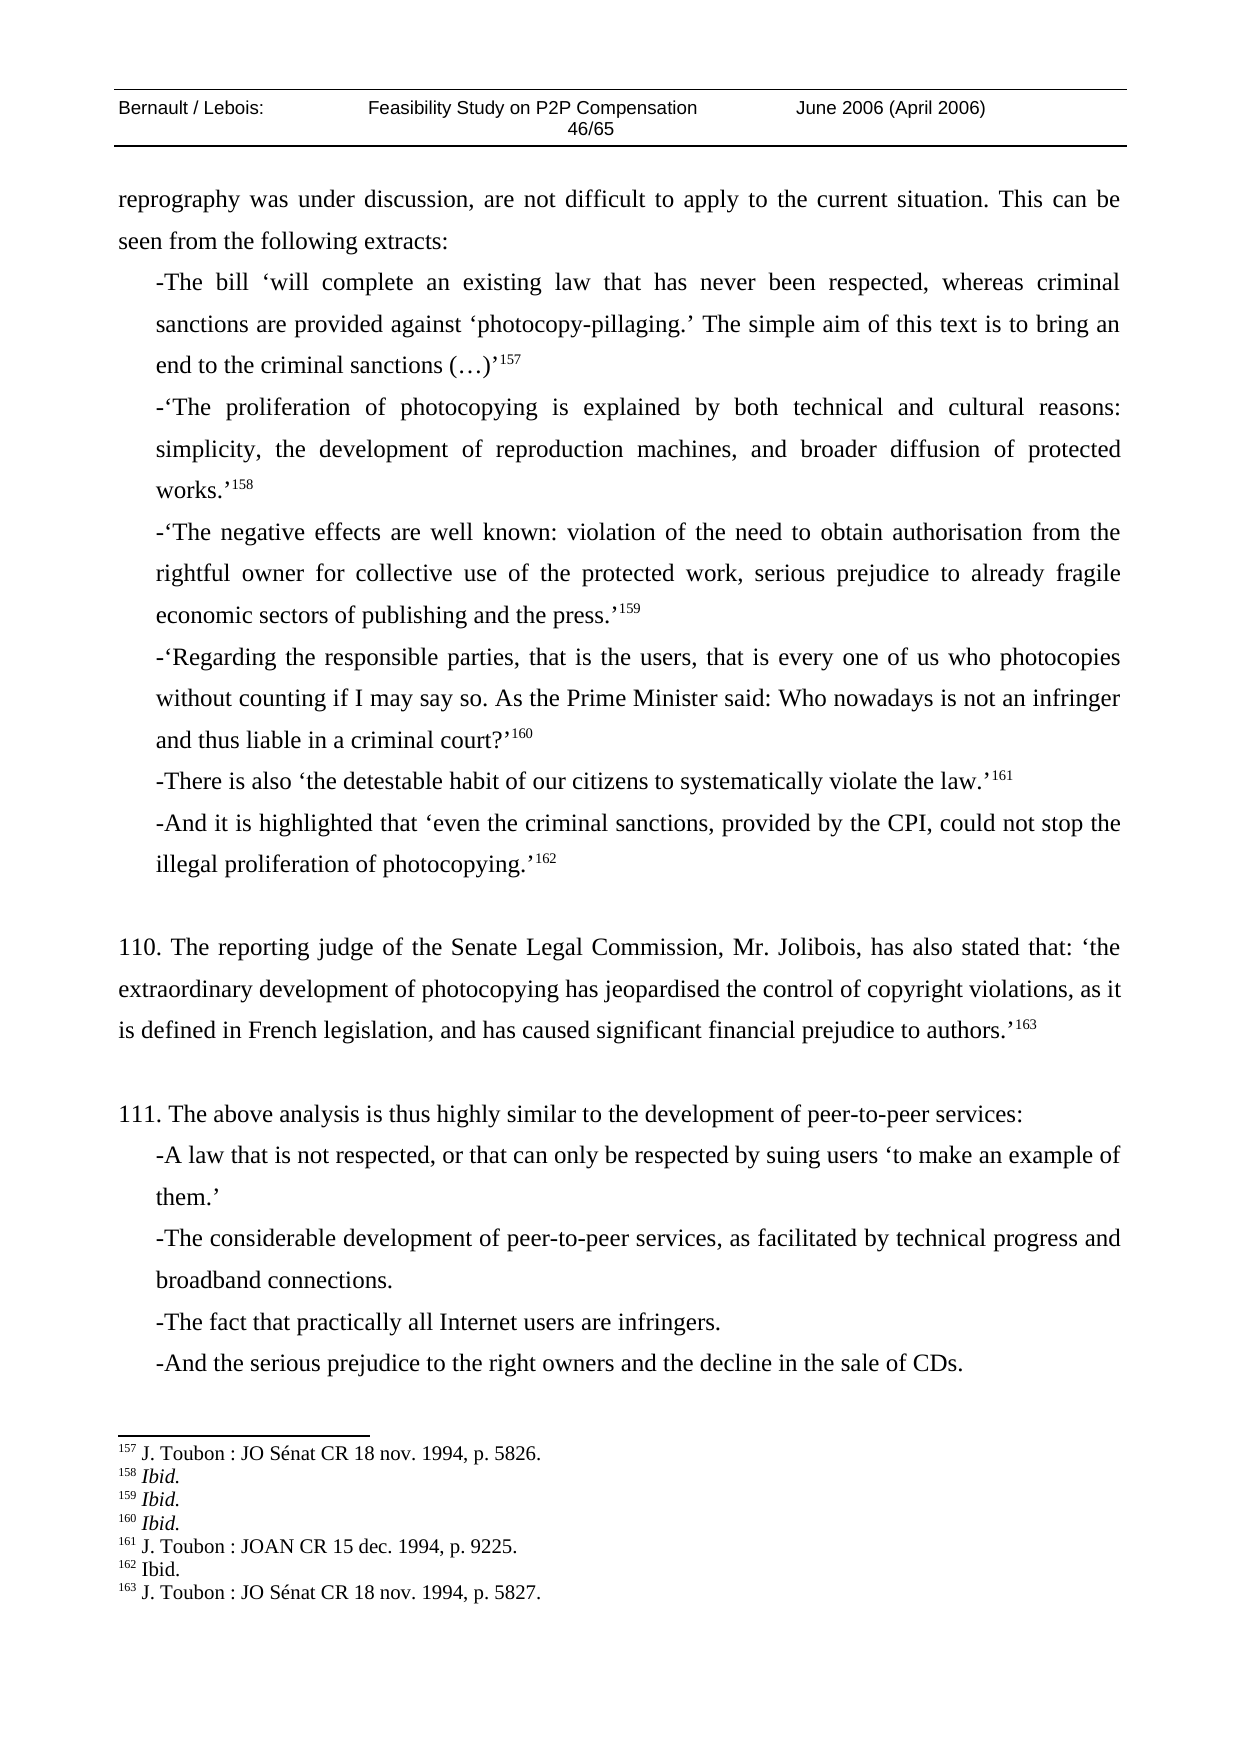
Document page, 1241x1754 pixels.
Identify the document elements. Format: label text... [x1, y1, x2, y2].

list The considerable development of peer-to-peer services, as facilitated by technical progress and broadband connections. [156, 1224, 1122, 1294]
list Ibid. [118, 1511, 1122, 1534]
list J. Toubon : JOAN CR 15 dec. 1994, p. 9225. [118, 1534, 1122, 1558]
list A law that is not respected, or that can only be respected by suing users ‘to make an example of them.’ [156, 1141, 1122, 1211]
list ‘The proliferation of photocopying is explained by both technical and cultural reasons: simplicity, the development of reproduction machines, and broader diffusion of protected works.’ [156, 393, 1122, 504]
text J. Toubon : JO Sénat CR 18 nov. 1994, p. 5827. [118, 1581, 1122, 1604]
text 110. The reporting judge of the Senate Legal Commission, Mr. Jolibois, has also stated that: ‘the extraordinary development of photocopying has jeopardised the control of copyright violations, as it is defined in French legislation, and has caused significant financial prejudice to authors.’ [118, 933, 1122, 1044]
list ‘Regarding the responsible parties, that is the users, that is every one of us who photocopies without counting if I may say so. As the Prime Minister said: Who nowadays is not an infringer and thus liable in a criminal court?’ [156, 643, 1122, 753]
list J. Toubon : JO Sénat CR 18 nov. 1994, p. 5826. [118, 1442, 1122, 1465]
list There is also ‘the detestable habit of our citizens to systematically violate the law.’ [156, 767, 1122, 795]
text 111. The above analysis is thus highly similar to the development of peer-to-peer services: [118, 1100, 1122, 1127]
list And the serious prejudice to the right owners and the decline in the sale of CDs. [156, 1349, 1122, 1377]
list The bill ‘will complete an existing law that has never been respected, whereas criminal sanctions are provided against ‘photocopy-pillaging.’ The simple aim of this text is to bring an end to the criminal sanctions (…)’ [156, 268, 1122, 379]
list And it is highlighted that ‘even the criminal sanctions, provided by the CPI, could not stop the illegal proliferation of photocopying.’ [156, 809, 1122, 878]
list The fact that practically all Internet users are infringers. [156, 1308, 1122, 1335]
list Ibid. [118, 1465, 1122, 1488]
list Ibid. [118, 1488, 1122, 1511]
text reprography was under discussion, are not difficult to apply to the current situation. This can be seen from the following extracts: [118, 185, 1122, 255]
list ‘The negative effects are well known: violation of the need to obtain authorisation from the rightful owner for collective use of the protected work, serious prejudice to already fragile economic sectors of publishing and the press.’ [156, 518, 1122, 629]
list Ibid. [118, 1558, 1122, 1581]
